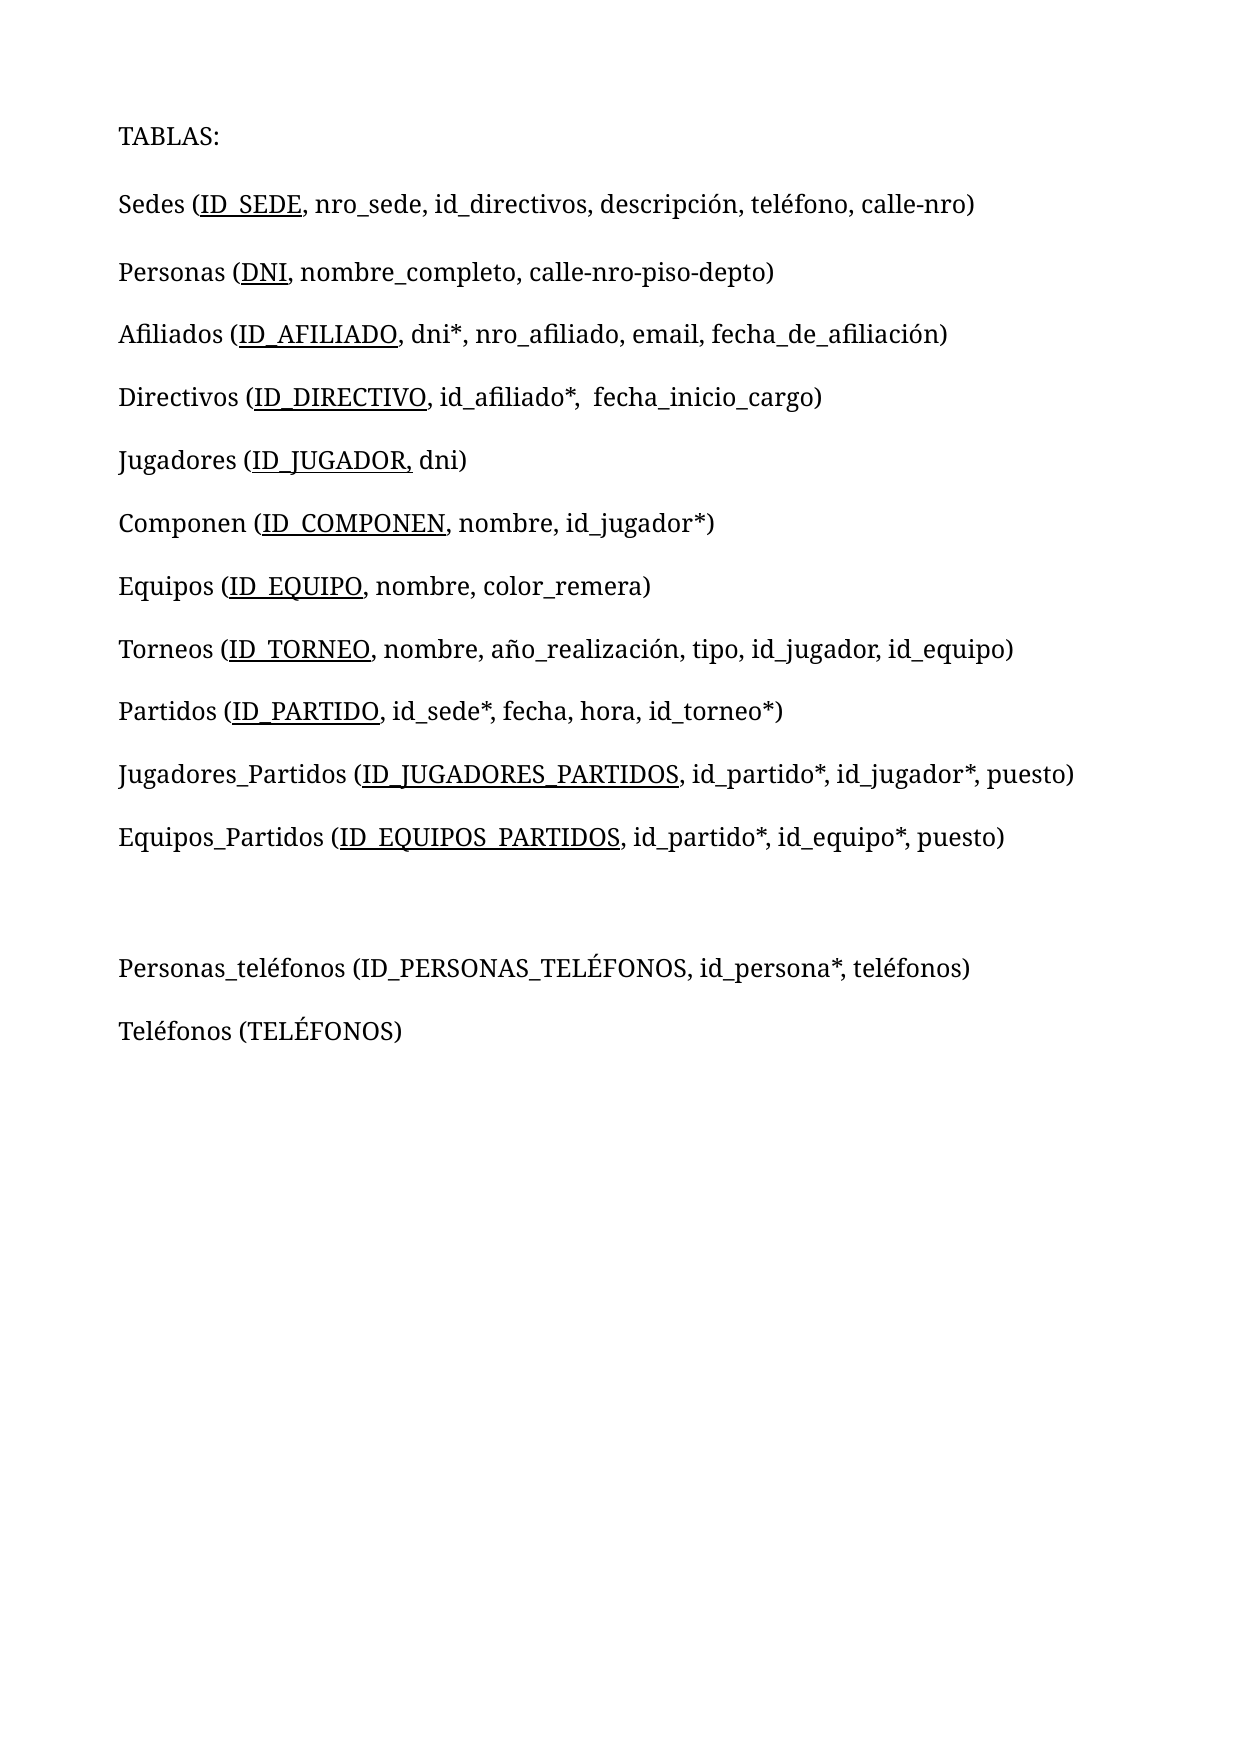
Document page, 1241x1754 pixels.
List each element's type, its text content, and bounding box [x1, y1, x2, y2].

text Jugadores (ID_JUGADOR, dni) [118, 443, 1122, 477]
text Afiliados (ID_AFILIADO, dni*, nro_afiliado, email, fecha_de_afiliación) [118, 317, 1122, 351]
text Personas_teléfonos (ID_PERSONAS_TELÉFONOS, id_persona*, teléfonos) [118, 951, 1122, 985]
text Teléfonos (TELÉFONOS) [118, 1013, 1122, 1047]
text Jugadores_Partidos (ID_JUGADORES_PARTIDOS, id_partido*, id_jugador*, puesto) [118, 757, 1122, 791]
text Componen (ID_COMPONEN, nombre, id_jugador*) [118, 506, 1122, 540]
text Equipos (ID_EQUIPO, nombre, color_remera) [118, 568, 1122, 602]
text Torneos (ID_TORNEO, nombre, año_realización, tipo, id_jugador, id_equipo) [118, 631, 1122, 665]
text Personas (DNI, nombre_completo, calle-nro-piso-depto) [118, 254, 1122, 288]
text TABLAS: [118, 118, 1122, 152]
text Equipos_Partidos (ID_EQUIPOS_PARTIDOS, id_partido*, id_equipo*, puesto) [118, 820, 1122, 854]
text Partidos (ID_PARTIDO, id_sede*, fecha, hora, id_torneo*) [118, 694, 1122, 728]
text Sedes (ID_SEDE, nro_sede, id_directivos, descripción, teléfono, calle-nro) [118, 186, 1122, 220]
text Directivos (ID_DIRECTIVO, id_afiliado*, fecha_inicio_cargo) [118, 380, 1122, 414]
